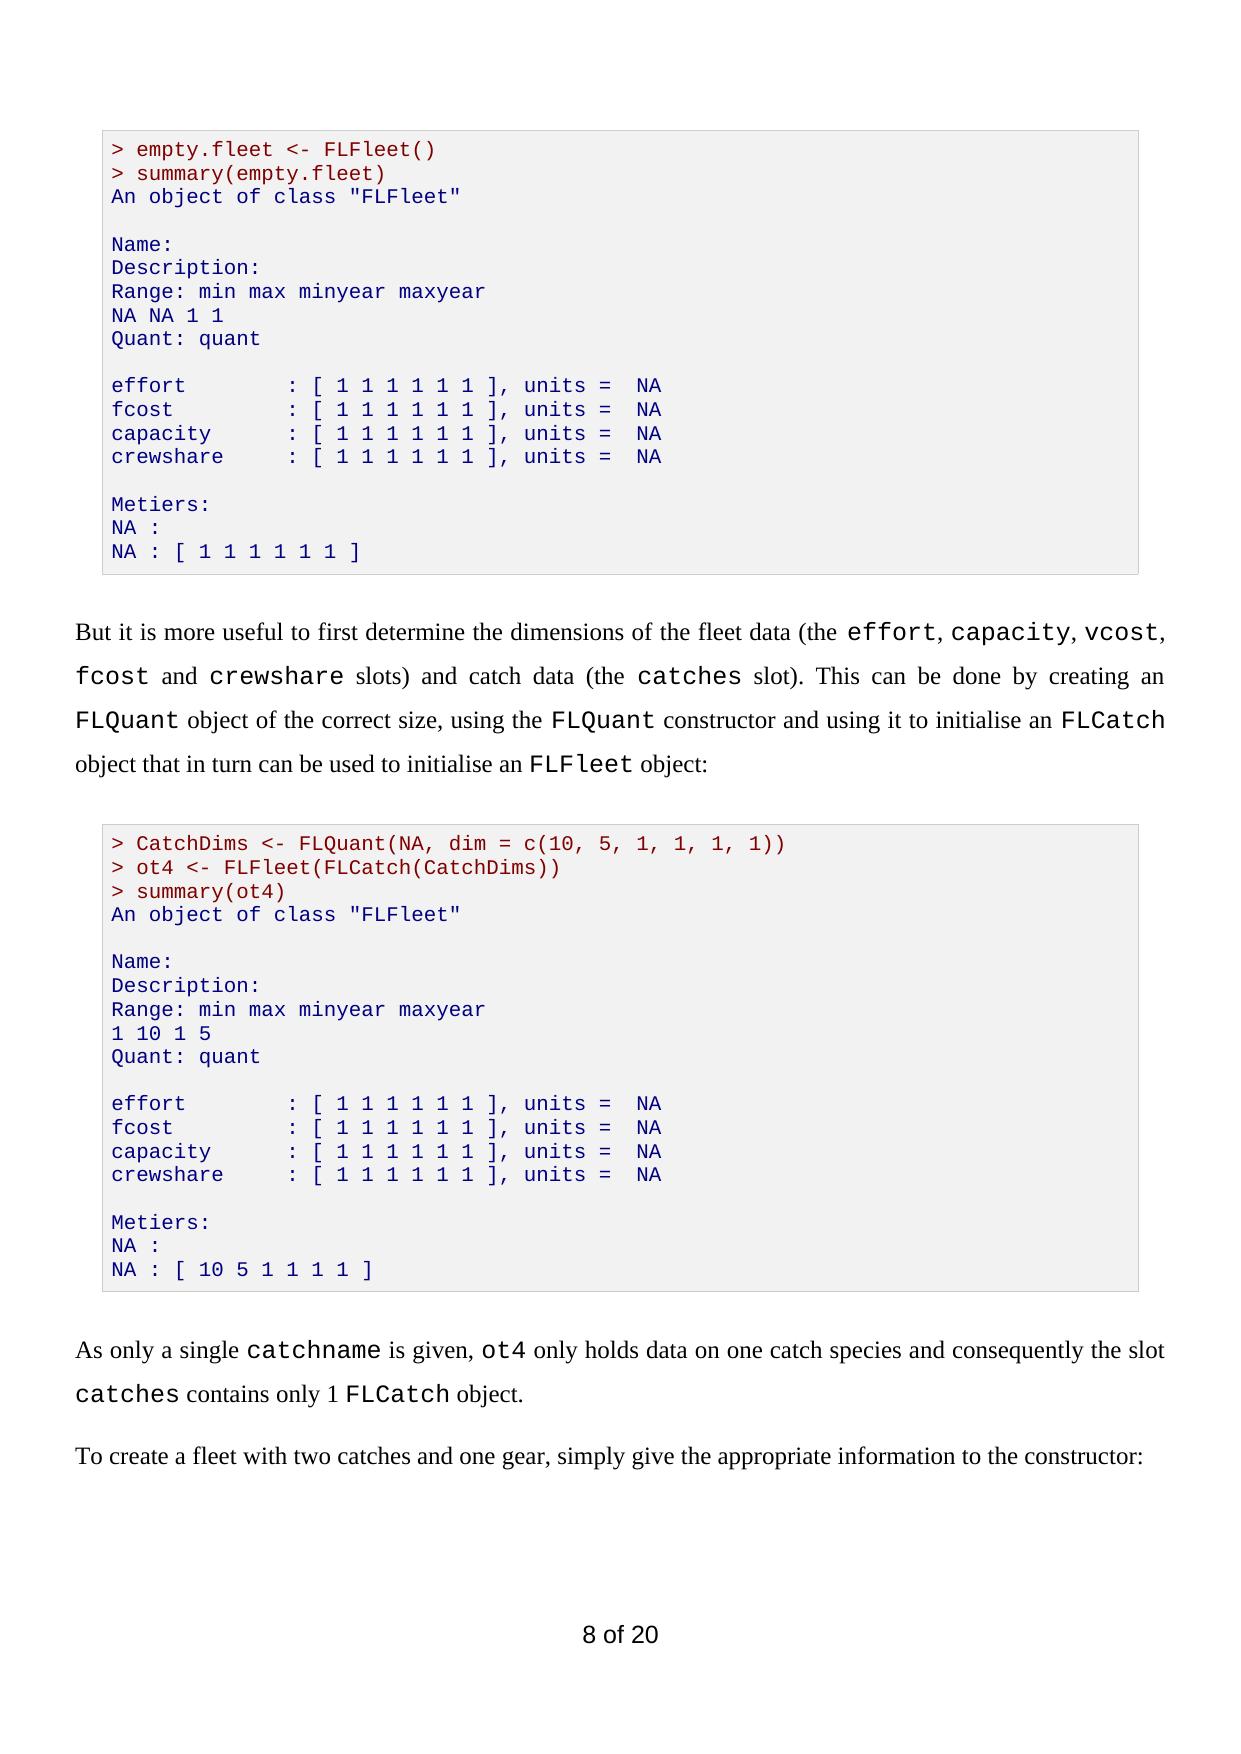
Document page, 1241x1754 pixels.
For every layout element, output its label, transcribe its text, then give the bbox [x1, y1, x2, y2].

text Range: min max minyear maxyear [111, 281, 1129, 304]
text > empty.fleet <- FLFleet() [111, 139, 1129, 163]
text NA : [ 10 5 1 1 1 1 ] [111, 1259, 1129, 1283]
text effort : [ 1 1 1 1 1 1 ], units = NA [111, 376, 1129, 399]
text Quant: quant [111, 1046, 1129, 1070]
text NA : [111, 1235, 1129, 1259]
text > summary(empty.fleet) [111, 163, 1129, 186]
text Range: min max minyear maxyear [111, 999, 1129, 1022]
text Name: [111, 952, 1129, 975]
text > CatchDims <- FLQuant(NA, dim = c(10, 5, 1, 1, 1, 1)) [111, 833, 1129, 857]
text NA NA 1 1 [111, 304, 1129, 328]
text Name: [111, 234, 1129, 257]
text But it is more useful to first determine the dimensions of the fleet data (the effort, capacity, vcost, fcost and crewshare slots) and catch data (the catches slot). This can be done by creating an FLQuant object of the correct size, using the FLQuant constructor and using it to initialise an FLCatch object that in turn can be used to initialise an FLFleet object: [75, 118, 1166, 779]
text NA : [ 1 1 1 1 1 1 ] [111, 541, 1129, 565]
text An object of class "FLFleet" [111, 186, 1129, 210]
text NA : [111, 517, 1129, 541]
text crewshare : [ 1 1 1 1 1 1 ], units = NA [111, 446, 1129, 470]
text Description: [111, 257, 1129, 281]
text Metiers: [111, 494, 1129, 517]
text To create a fleet with two catches and one gear, simply give the appropriate information to the constructor: [75, 1442, 1166, 1470]
text effort : [ 1 1 1 1 1 1 ], units = NA [111, 1093, 1129, 1117]
text Metiers: [111, 1212, 1129, 1235]
text 1 10 1 5 [111, 1022, 1129, 1046]
text > ot4 <- FLFleet(FLCatch(CatchDims)) [111, 857, 1129, 881]
text capacity : [ 1 1 1 1 1 1 ], units = NA [111, 1141, 1129, 1164]
text Description: [111, 975, 1129, 999]
text fcost : [ 1 1 1 1 1 1 ], units = NA [111, 399, 1129, 423]
text fcost : [ 1 1 1 1 1 1 ], units = NA [111, 1117, 1129, 1141]
text An object of class "FLFleet" [111, 904, 1129, 928]
text > summary(ot4) [111, 881, 1129, 904]
text Quant: quant [111, 328, 1129, 352]
text crewshare : [ 1 1 1 1 1 1 ], units = NA [111, 1164, 1129, 1188]
text capacity : [ 1 1 1 1 1 1 ], units = NA [111, 423, 1129, 446]
text As only a single catchname is given, ot4 only holds data on one catch species and consequently the slot catches contains only 1 FLCatch object. [75, 812, 1166, 1409]
